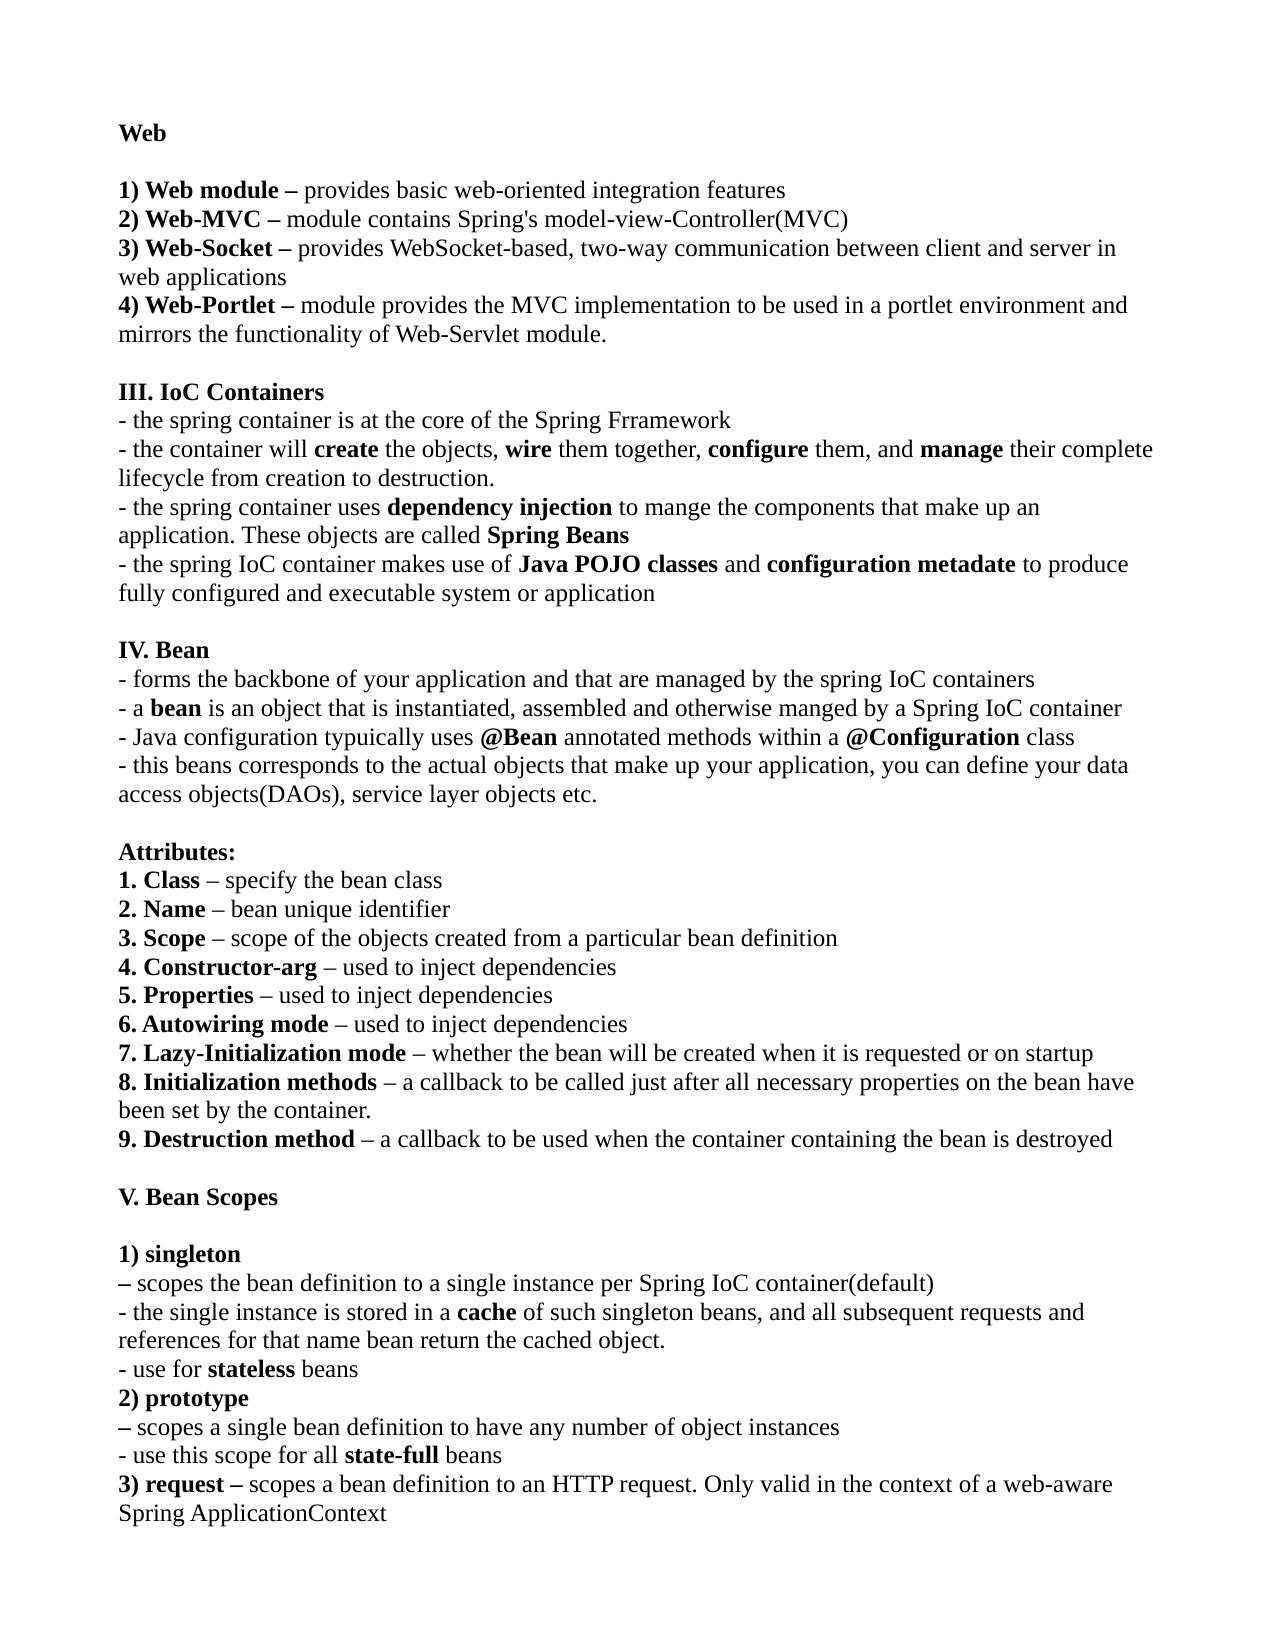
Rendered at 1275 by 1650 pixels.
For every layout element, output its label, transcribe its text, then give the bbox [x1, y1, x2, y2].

text 8. Initialization methods – a callback to be called just after all necessary properties on the bean have been set by the container. [118, 1067, 1157, 1124]
text Attributes: [118, 837, 1157, 866]
text – scopes the bean definition to a single instance per Spring IoC container(default) [118, 1268, 1157, 1297]
text - Java configuration typuically uses @Bean annotated methods within a @Configuration class [118, 722, 1157, 751]
text IV. Bean [118, 636, 1157, 664]
text 7. Lazy-Initialization mode – whether the bean will be created when it is requested or on startup [118, 1038, 1157, 1067]
text 9. Destruction method – a callback to be used when the container containing the bean is destroyed [118, 1124, 1157, 1153]
text - the container will create the objects, wire them together, configure them, and manage their complete lifecycle from creation to destruction. [118, 434, 1157, 492]
text - the spring container is at the core of the Spring Frramework [118, 406, 1157, 434]
text - forms the backbone of your application and that are managed by the spring IoC containers [118, 664, 1157, 693]
text 2) prototype [118, 1383, 1157, 1412]
text 2) Web-MVC – module contains Spring's model-view-Controller(MVC) [118, 204, 1157, 233]
text 1) Web module – provides basic web-oriented integration features [118, 176, 1157, 204]
text - use this scope for all state-full beans [118, 1441, 1157, 1469]
text 4. Constructor-arg – used to inject dependencies [118, 952, 1157, 981]
text 3. Scope – scope of the objects created from a particular bean definition [118, 923, 1157, 952]
text - the single instance is stored in a cache of such singleton beans, and all subsequent requests and references for that name bean return the cached object. [118, 1297, 1157, 1354]
text - use for stateless beans [118, 1354, 1157, 1383]
text 3) Web-Socket – provides WebSocket-based, two-way communication between client and server in web applications [118, 233, 1157, 291]
text - this beans corresponds to the actual objects that make up your application, you can define your data access objects(DAOs), service layer objects etc. [118, 751, 1157, 808]
text Web [118, 118, 1157, 147]
text – scopes a single bean definition to have any number of object instances [118, 1412, 1157, 1441]
text - the spring container uses dependency injection to mange the components that make up an application. These objects are called Spring Beans [118, 492, 1157, 549]
text 3) request – scopes a bean definition to an HTTP request. Only valid in the context of a web-aware Spring ApplicationContext [118, 1469, 1157, 1527]
text - a bean is an object that is instantiated, assembled and otherwise manged by a Spring IoC container [118, 693, 1157, 722]
text 4) Web-Portlet – module provides the MVC implementation to be used in a portlet environment and mirrors the functionality of Web-Servlet module. [118, 291, 1157, 348]
text V. Bean Scopes [118, 1182, 1157, 1211]
text 1. Class – specify the bean class [118, 866, 1157, 894]
text 2. Name – bean unique identifier [118, 894, 1157, 923]
text 1) singleton [118, 1239, 1157, 1268]
text 5. Properties – used to inject dependencies [118, 981, 1157, 1009]
text 6. Autowiring mode – used to inject dependencies [118, 1009, 1157, 1038]
text III. IoC Containers [118, 377, 1157, 406]
text - the spring IoC container makes use of Java POJO classes and configuration metadate to produce fully configured and executable system or application [118, 549, 1157, 607]
